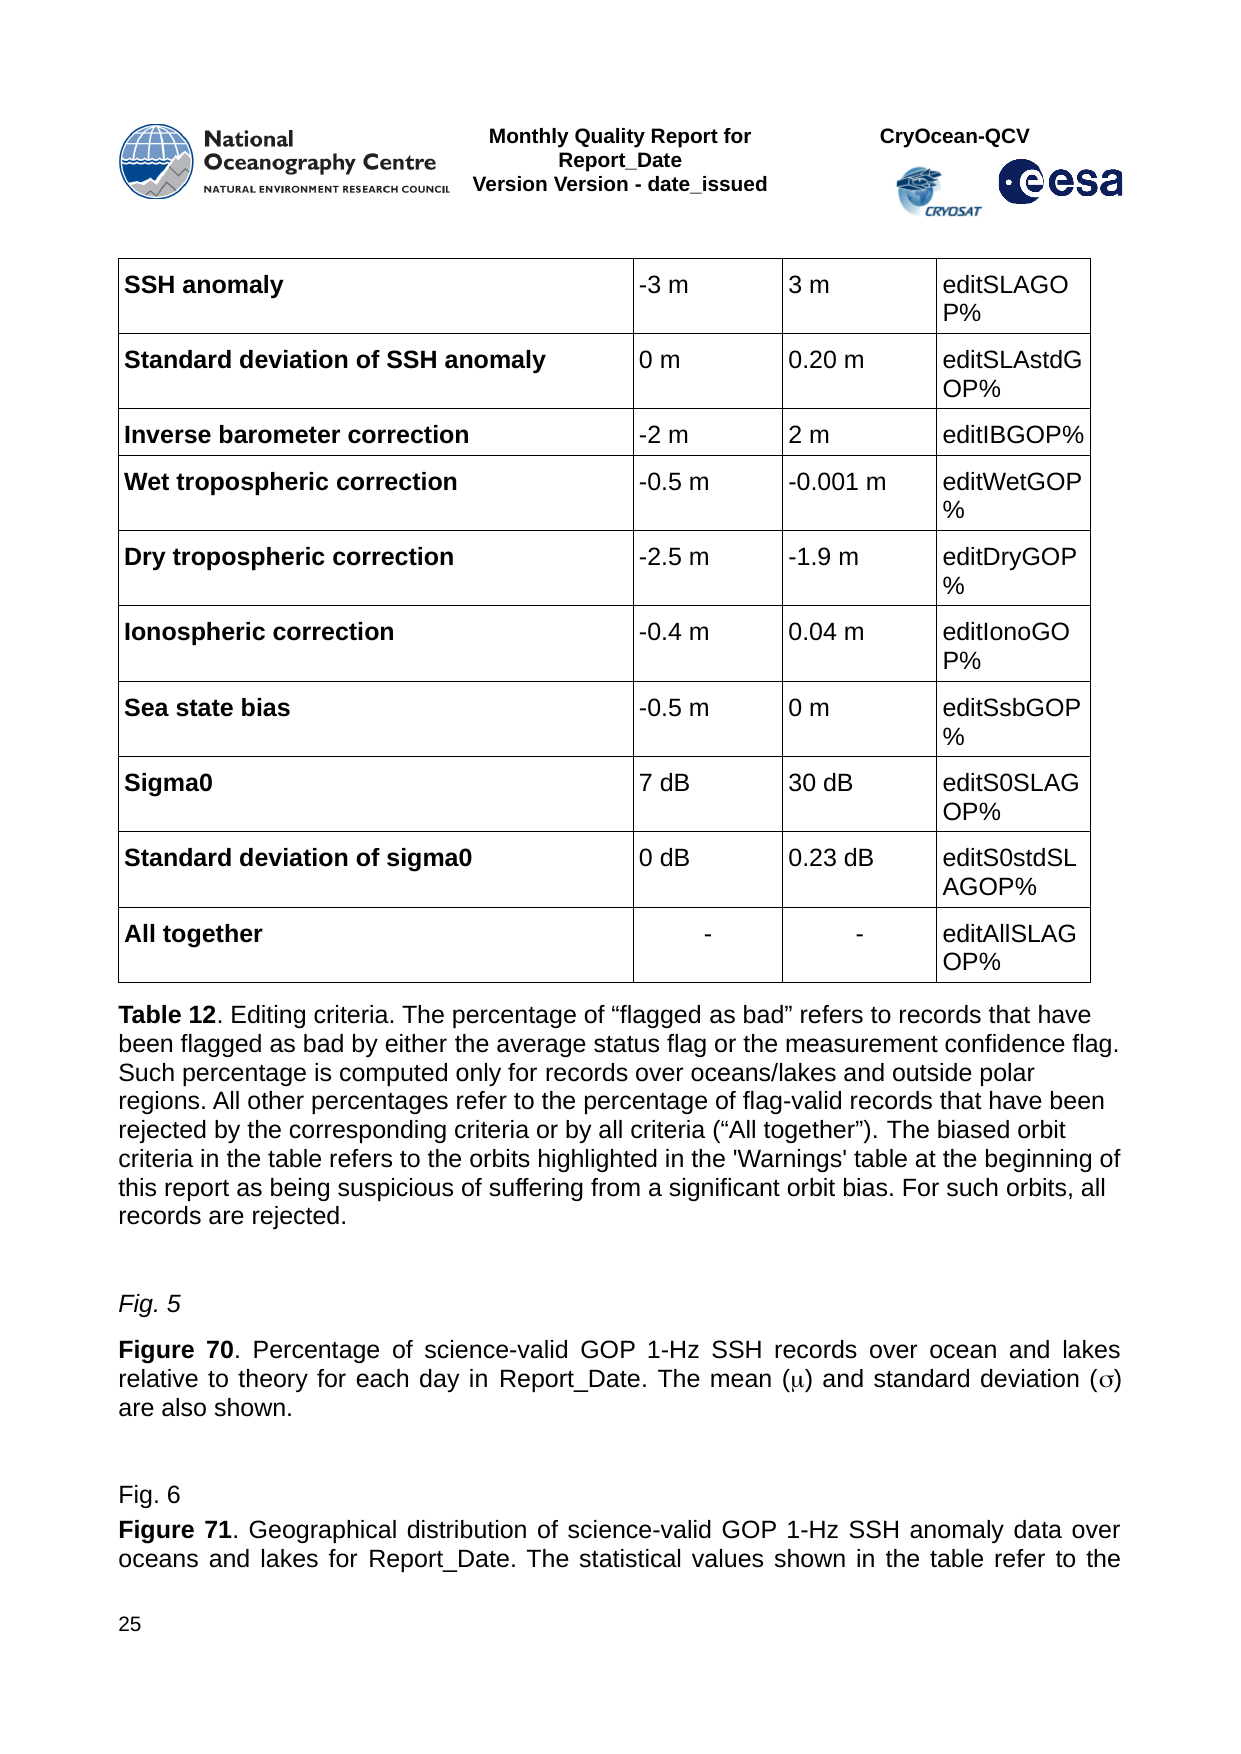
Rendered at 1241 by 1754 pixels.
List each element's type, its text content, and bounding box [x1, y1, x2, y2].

picture [876, 159, 1123, 224]
table_cell editDryGOP% [937, 531, 1090, 605]
table_cell Sigma0 [119, 757, 633, 831]
table_cell 0.20 m [783, 334, 936, 408]
table_cell Wet tropospheric correction [119, 456, 633, 530]
table_cell editS0stdSLAGOP% [937, 832, 1090, 907]
table_cell - [634, 908, 782, 982]
table_cell -1.9 m [783, 531, 936, 605]
table_cell editSsbGOP% [937, 682, 1090, 756]
table_cell editAllSLAGOP% [937, 908, 1090, 982]
table_cell Standard deviation of SSH anomaly [119, 334, 633, 408]
text Figure 71. Geographical distribution of science-valid GOP 1-Hz SSH anomaly data over oceans and lakes for Report_Date. The statistical values shown in the table refer to the [118, 1515, 1122, 1573]
text Fig. 6 [118, 1481, 1122, 1509]
table_cell -3 m [634, 259, 782, 333]
table_cell Sea state bias [119, 682, 633, 756]
text Table 12. Editing criteria. The percentage of “flagged as bad” refers to records that have been flagged as bad by either the average status flag or the measurement confidence flag. Such percentage is computed only for records over oceans/lakes and outside polar regions. All other percentages refer to the percentage of flag-valid records that have been rejected by the corresponding criteria or by all criteria (“All together”). The biased orbit criteria in the table refers to the orbits highlighted in the 'Warnings' table at the beginning of this report as being suspicious of suffering from a significant orbit bias. For such orbits, all records are rejected. [118, 1000, 1122, 1230]
table_cell editS0SLAGOP% [937, 757, 1090, 831]
table_cell 30 dB [783, 757, 936, 831]
table_cell Standard deviation of sigma0 [119, 832, 633, 907]
table_cell -0.5 m [634, 682, 782, 756]
table_cell 0.04 m [783, 606, 936, 681]
table_cell 3 m [783, 259, 936, 333]
table_cell editWetGOP% [937, 456, 1090, 530]
table_cell Dry tropospheric correction [119, 531, 633, 605]
table_cell - [783, 908, 936, 982]
table_cell 0 dB [634, 832, 782, 907]
table_cell Ionospheric correction [119, 606, 633, 681]
table_cell 0.23 dB [783, 832, 936, 907]
table_cell 2 m [783, 409, 936, 455]
table_cell Inverse barometer correction [119, 409, 633, 455]
table_cell editIBGOP% [937, 409, 1090, 455]
table_cell 0 m [634, 334, 782, 408]
table_cell -0.5 m [634, 456, 782, 530]
table_cell -0.001 m [783, 456, 936, 530]
table_cell SSH anomaly [119, 259, 633, 333]
table_cell -0.4 m [634, 606, 782, 681]
text Fig. 5 [118, 1289, 1122, 1318]
table_cell -2 m [634, 409, 782, 455]
text Figure 70. Percentage of science-valid GOP 1-Hz SSH records over ocean and lakes relative to theory for each day in Report_Date. The mean (μ) and standard deviation (σ) are also shown. [118, 1335, 1122, 1422]
table_cell editSLAstdGOP% [937, 334, 1090, 408]
table_cell editIonoGOP% [937, 606, 1090, 681]
table_cell editSLAGOP% [937, 259, 1090, 333]
table_cell 0 m [783, 682, 936, 756]
table_cell 7 dB [634, 757, 782, 831]
table_cell All together [119, 908, 633, 982]
table_cell -2.5 m [634, 531, 782, 605]
